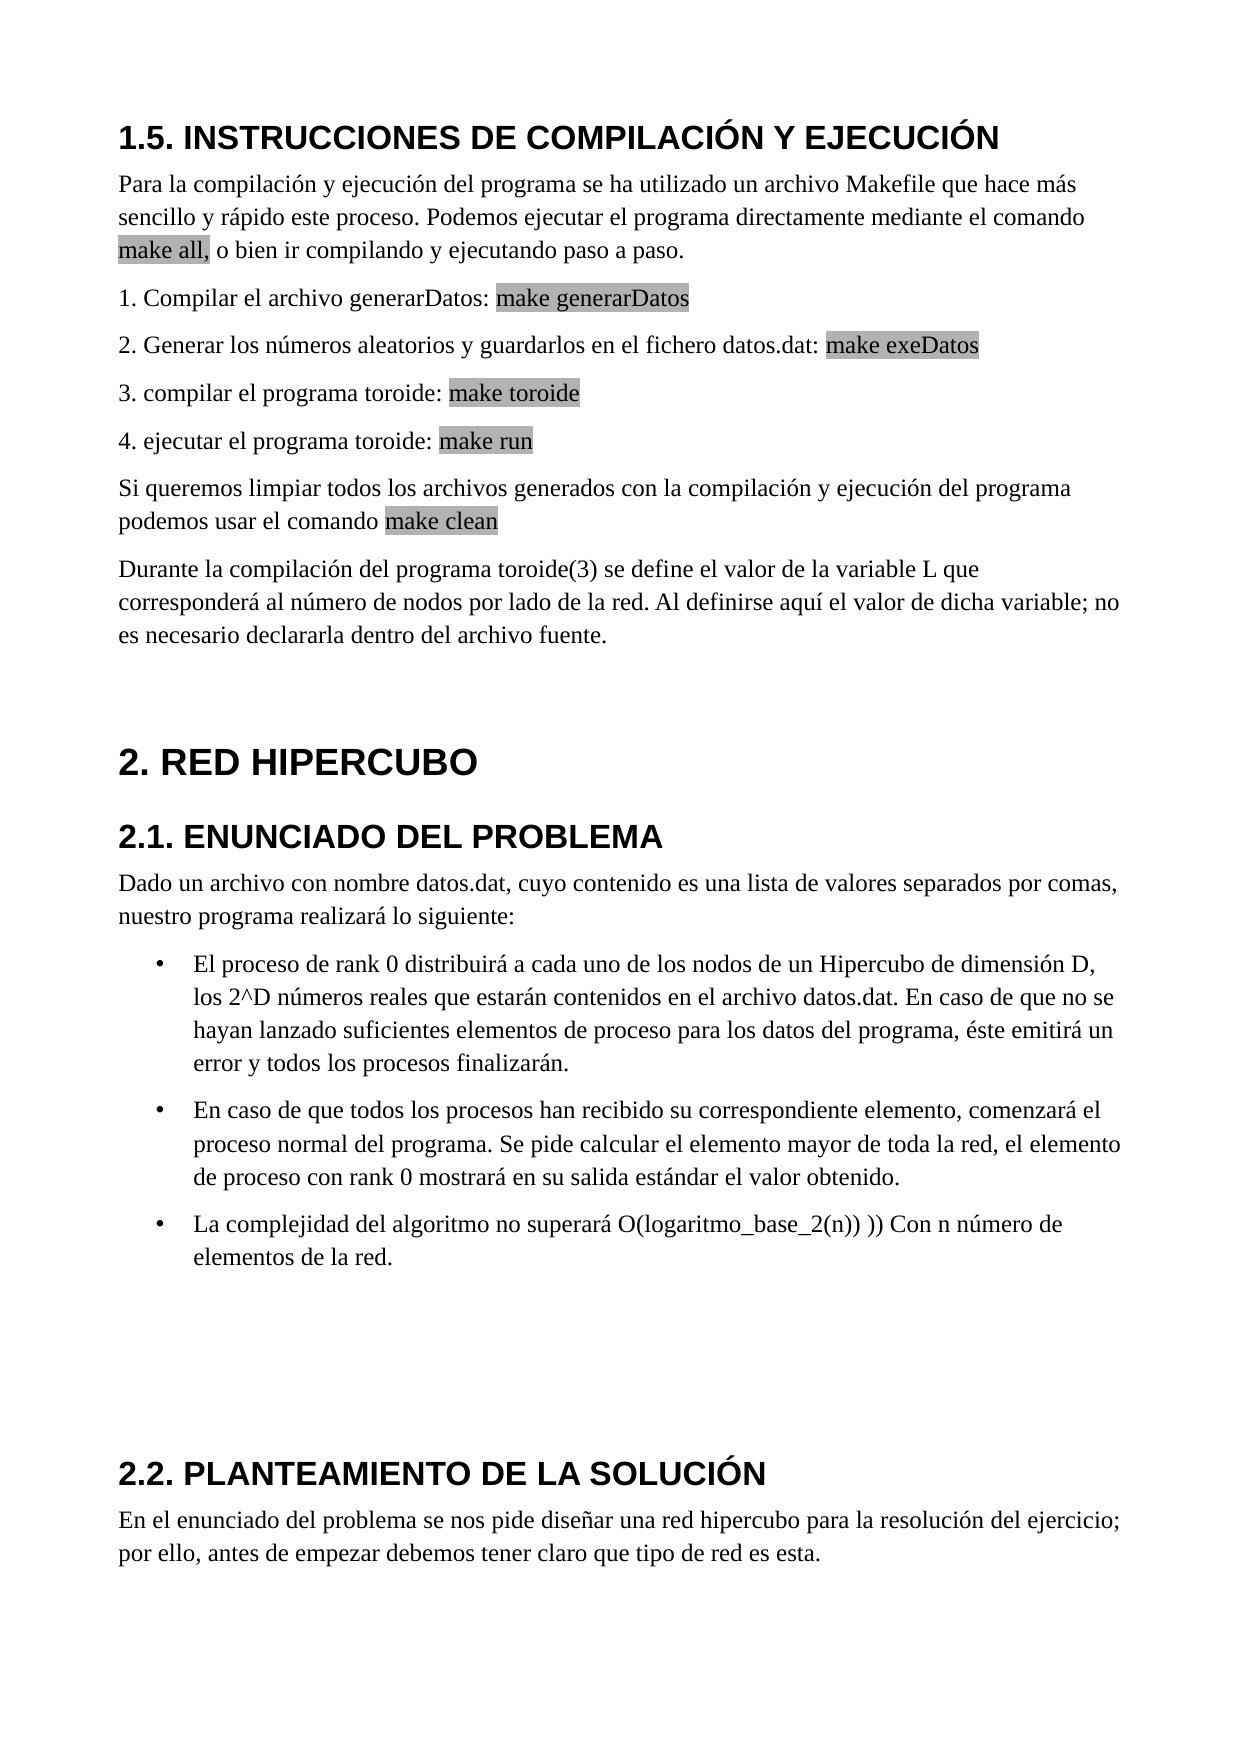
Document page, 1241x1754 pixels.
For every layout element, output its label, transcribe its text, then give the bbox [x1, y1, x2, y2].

subtitle 2. RED HIPERCUBO [118, 740, 1122, 784]
list El proceso de rank 0 distribuirá a cada uno de los nodos de un Hipercubo de dimensión D, los 2^D números reales que estarán contenidos en el archivo datos.dat. En caso de que no se hayan lanzado suficientes elementos de proceso para los datos del programa, éste emitirá un error y todos los procesos finalizarán. [156, 949, 1122, 1077]
list En caso de que todos los procesos han recibido su correspondiente elemento, comenzará el proceso normal del programa. Se pide calcular el elemento mayor de toda la red, el elemento de proceso con rank 0 mostrará en su salida estándar el valor obtenido. [156, 1096, 1122, 1190]
text 2. Generar los números aleatorios y guardarlos en el fichero datos.dat: make exeDatos [118, 331, 1122, 359]
text Dado un archivo con nombre datos.dat, cuyo contenido es una lista de valores separados por comas, nuestro programa realizará lo siguiente: [118, 868, 1122, 930]
subtitle 1.5. INSTRUCCIONES DE COMPILACIÓN Y EJECUCIÓN [118, 118, 1122, 157]
text 1. Compilar el archivo generarDatos: make generarDatos [118, 283, 1122, 312]
subtitle 2.1. ENUNCIADO DEL PROBLEMA [118, 817, 1122, 856]
text 3. compilar el programa toroide: make toroide [118, 378, 1122, 407]
text Durante la compilación del programa toroide(3) se define el valor de la variable L que corresponderá al número de nodos por lado de la red. Al definirse aquí el valor de dicha variable; no es necesario declararla dentro del archivo fuente. [118, 554, 1122, 649]
text Para la compilación y ejecución del programa se ha utilizado un archivo Makefile que hace más sencillo y rápido este proceso. Podemos ejecutar el programa directamente mediante el comando make all, o bien ir compilando y ejecutando paso a paso. [118, 169, 1122, 264]
text En el enunciado del problema se nos pide diseñar una red hipercubo para la resolución del ejercicio; por ello, antes de empezar debemos tener claro que tipo de red es esta. [118, 1505, 1122, 1566]
text Si queremos limpiar todos los archivos generados con la compilación y ejecución del programa podemos usar el comando make clean [118, 473, 1122, 535]
subtitle 2.2. PLANTEAMIENTO DE LA SOLUCIÓN [118, 1453, 1122, 1492]
list La complejidad del algoritmo no superará O(logaritmo_base_2(n)) )) Con n número de elementos de la red. [156, 1209, 1122, 1271]
text 4. ejecutar el programa toroide: make run [118, 426, 1122, 454]
